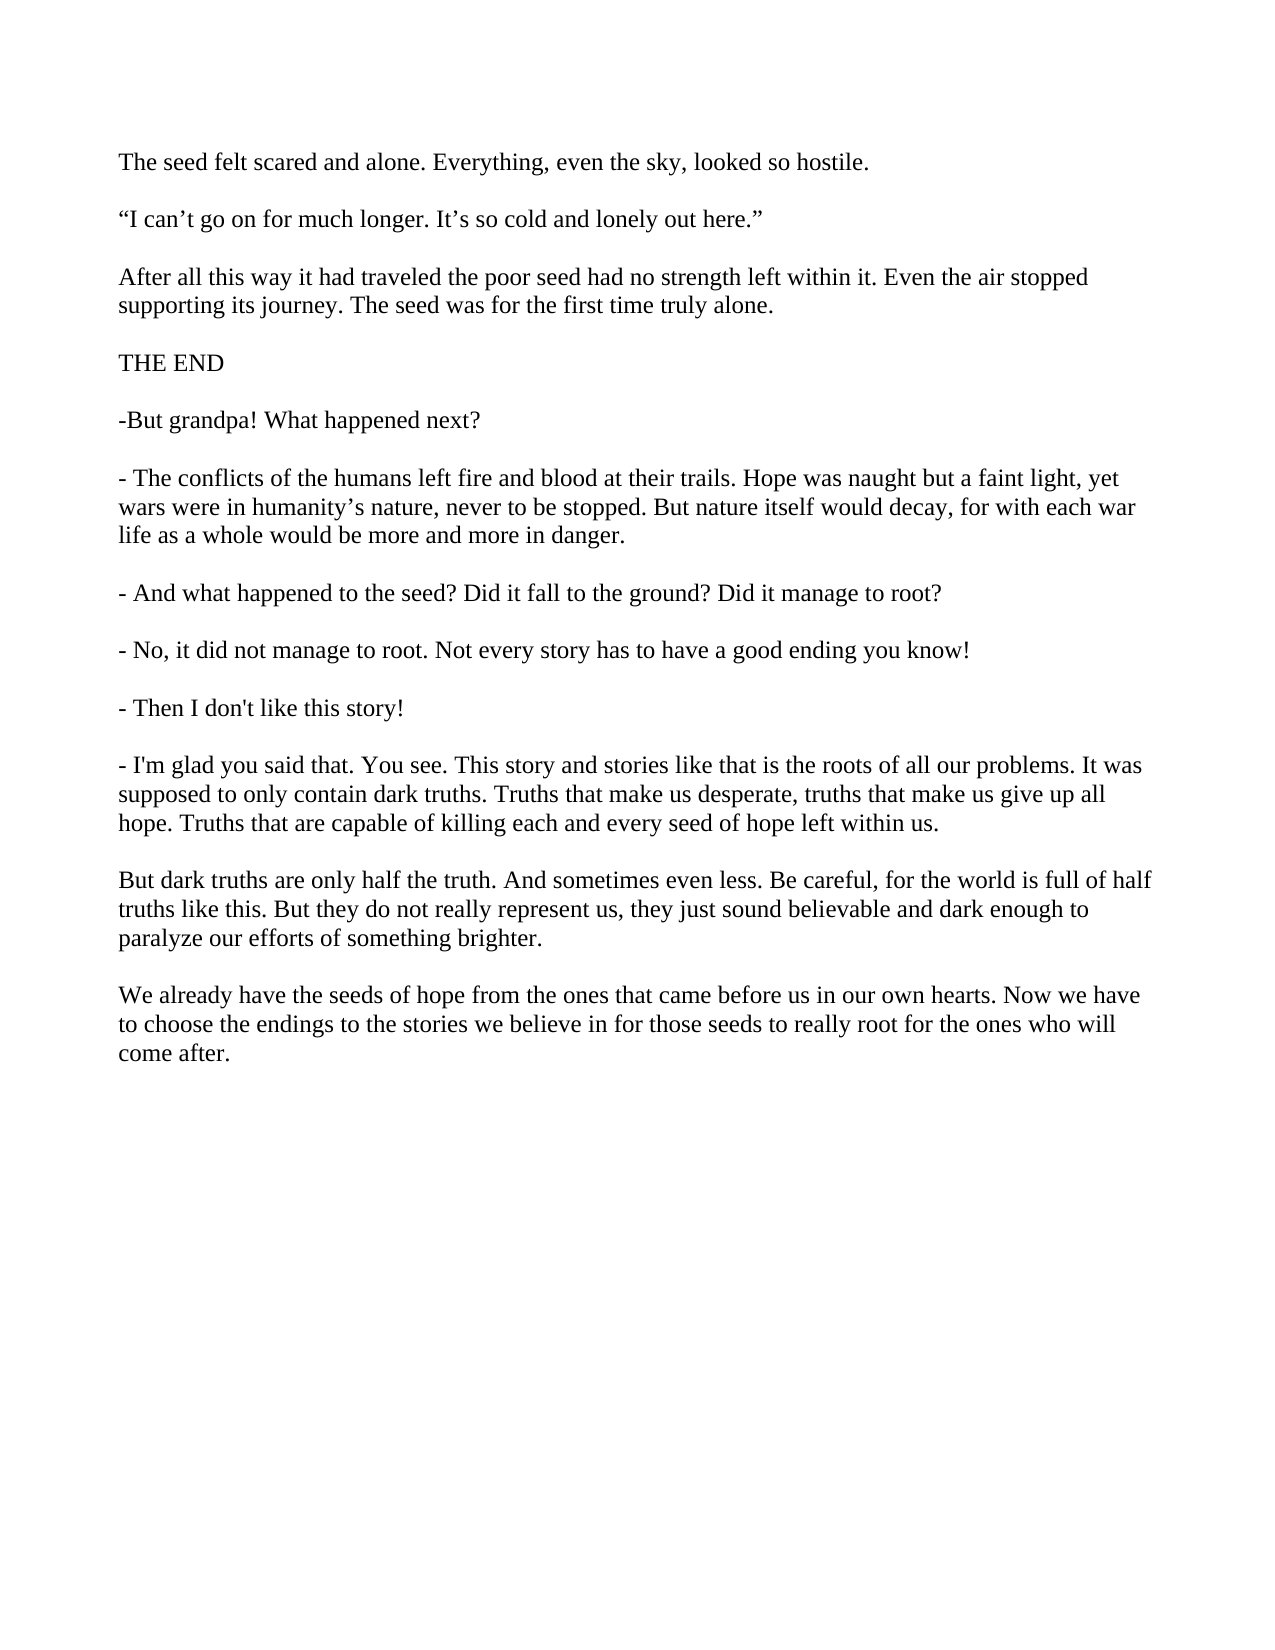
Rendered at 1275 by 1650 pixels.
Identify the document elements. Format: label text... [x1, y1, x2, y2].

text - And what happened to the seed? Did it fall to the ground? Did it manage to root? - No, it did not manage to root. Not every story has to have a good ending you know! - Then I don't like this story! - I'm glad you said that. You see. This story and stories like that is the roots of all our problems. It was supposed to only contain dark truths. Truths that make us desperate, truths that make us give up all hope. Truths that are capable of killing each and every seed of hope left within us. But dark truths are only half the truth. And sometimes even less. Be careful, for the world is full of half truths like this. But they do not really represent us, they just sound believable and dark enough to paralyze our efforts of something brighter. We already have the seeds of hope from the ones that came before us in our own hearts. Now we have to choose the endings to the stories we believe in for those seeds to really root for the ones who will come after. [118, 549, 1157, 1067]
text “I can’t go on for much longer. It’s so cold and lonely out here.” After all this way it had traveled the poor seed had no strength left within it. Even the air stopped supporting its journey. The seed was for the first time truly alone. [118, 204, 1157, 319]
text -But grandpa! What happened next? - The conflicts of the humans left fire and blood at their trails. Hope was naught but a faint light, yet wars were in humanity’s nature, never to be stopped. But nature itself would decay, for with each war life as a whole would be more and more in danger. [118, 406, 1157, 549]
text THE END [118, 348, 1157, 377]
text The seed felt scared and alone. Everything, even the sky, looked so hostile. [118, 147, 1157, 176]
